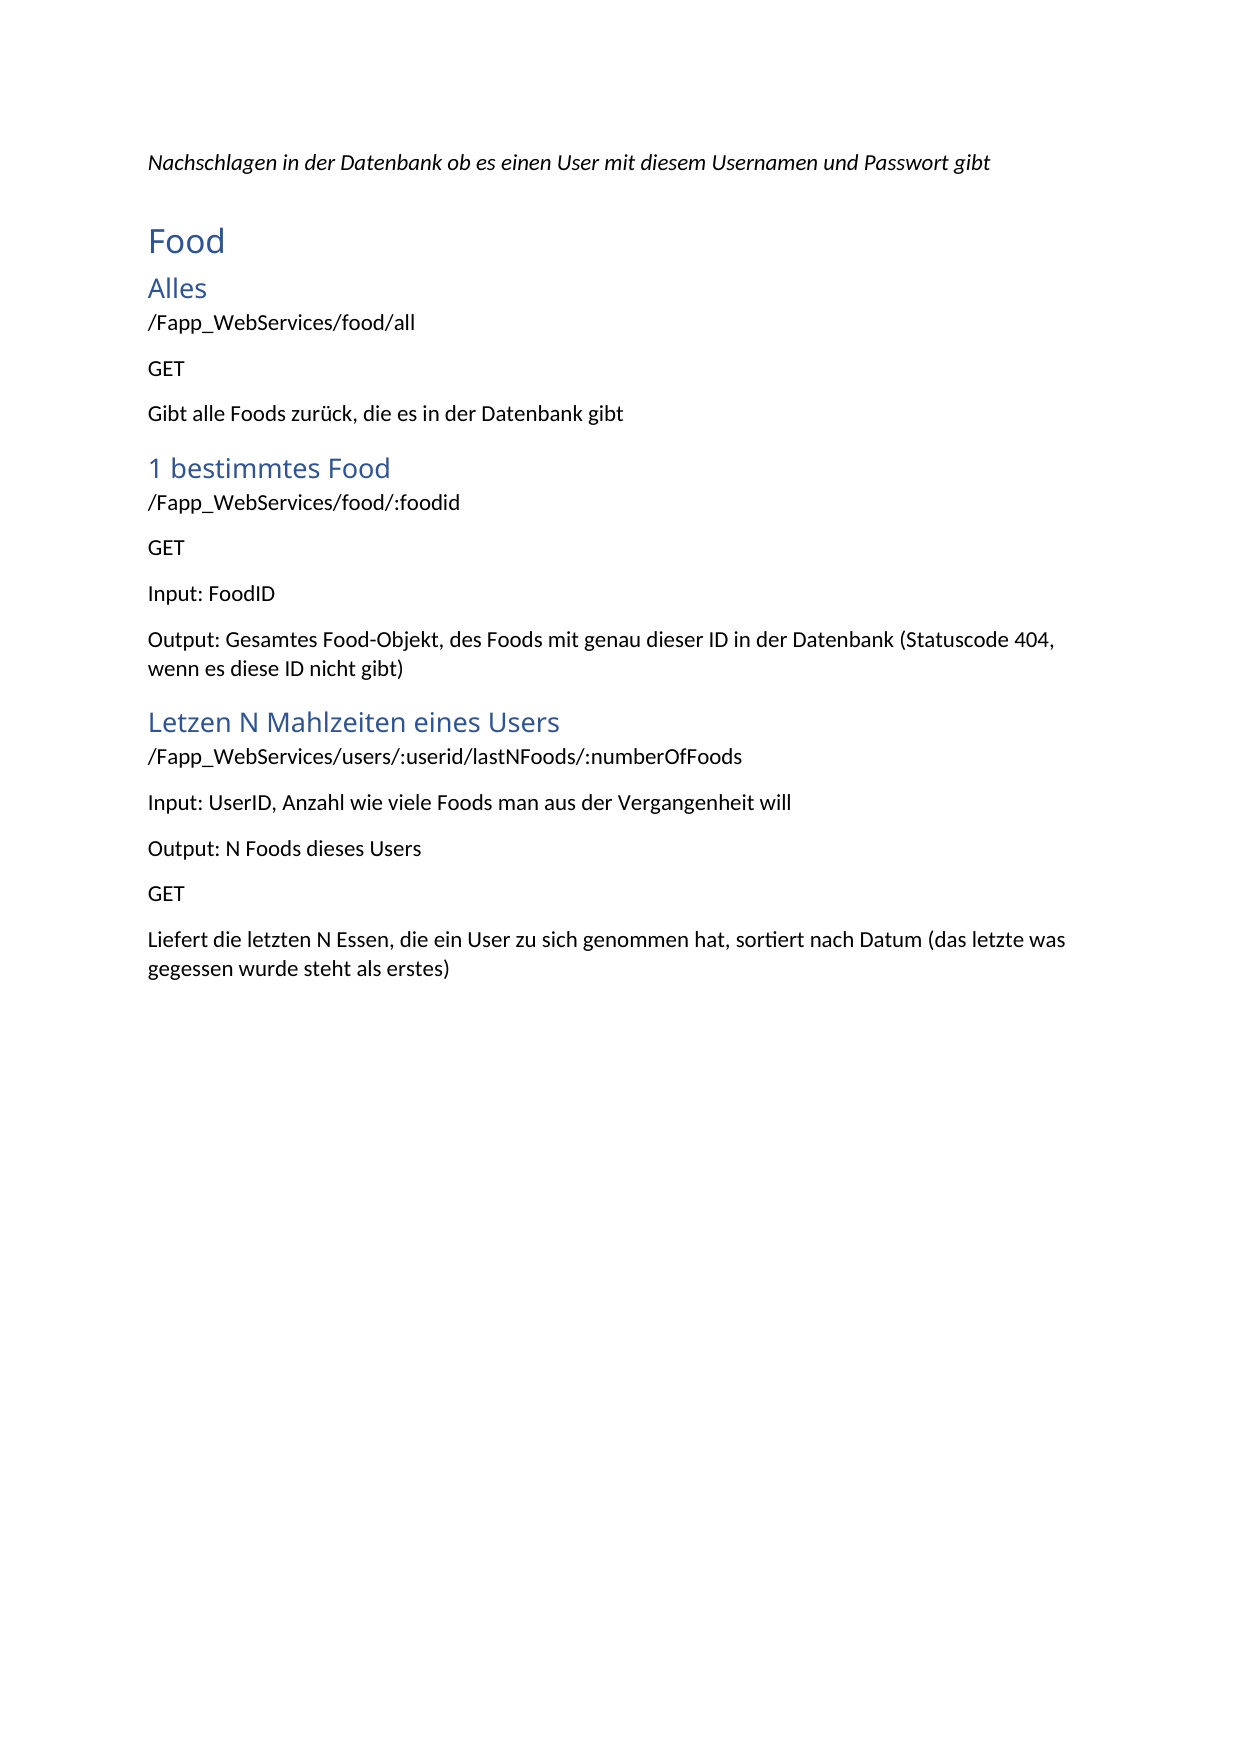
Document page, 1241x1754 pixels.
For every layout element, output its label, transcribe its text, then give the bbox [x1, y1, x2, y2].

text Nachschlagen in der Datenbank ob es einen User mit diesem Usernamen und Passwort gibt [148, 148, 1093, 176]
subtitle 1 bestimmtes Food [148, 449, 1093, 486]
text Input: FoodID [148, 579, 1093, 607]
text Input: UserID, Anzahl wie viele Foods man aus der Vergangenheit will [148, 788, 1093, 816]
text Gibt alle Foods zurück, die es in der Datenbank gibt [148, 399, 1093, 427]
text /Fapp_WebServices/food/:foodid [148, 488, 1093, 516]
text GET [148, 354, 1093, 382]
subtitle Food [148, 218, 1093, 264]
subtitle Letzen N Mahlzeiten eines Users [148, 704, 1093, 741]
subtitle Alles [148, 270, 1093, 307]
text GET [148, 879, 1093, 907]
text /Fapp_WebServices/food/all [148, 308, 1093, 336]
text Output: N Foods dieses Users [148, 834, 1093, 862]
text /Fapp_WebServices/users/:userid/lastNFoods/:numberOfFoods [148, 742, 1093, 770]
text Liefert die letzten N Essen, die ein User zu sich genommen hat, sortiert nach Datum (das letzte was gegessen wurde steht als erstes) [148, 925, 1093, 982]
text Output: Gesamtes Food-Objekt, des Foods mit genau dieser ID in der Datenbank (Statuscode 404, wenn es diese ID nicht gibt) [148, 625, 1093, 682]
text GET [148, 533, 1093, 561]
